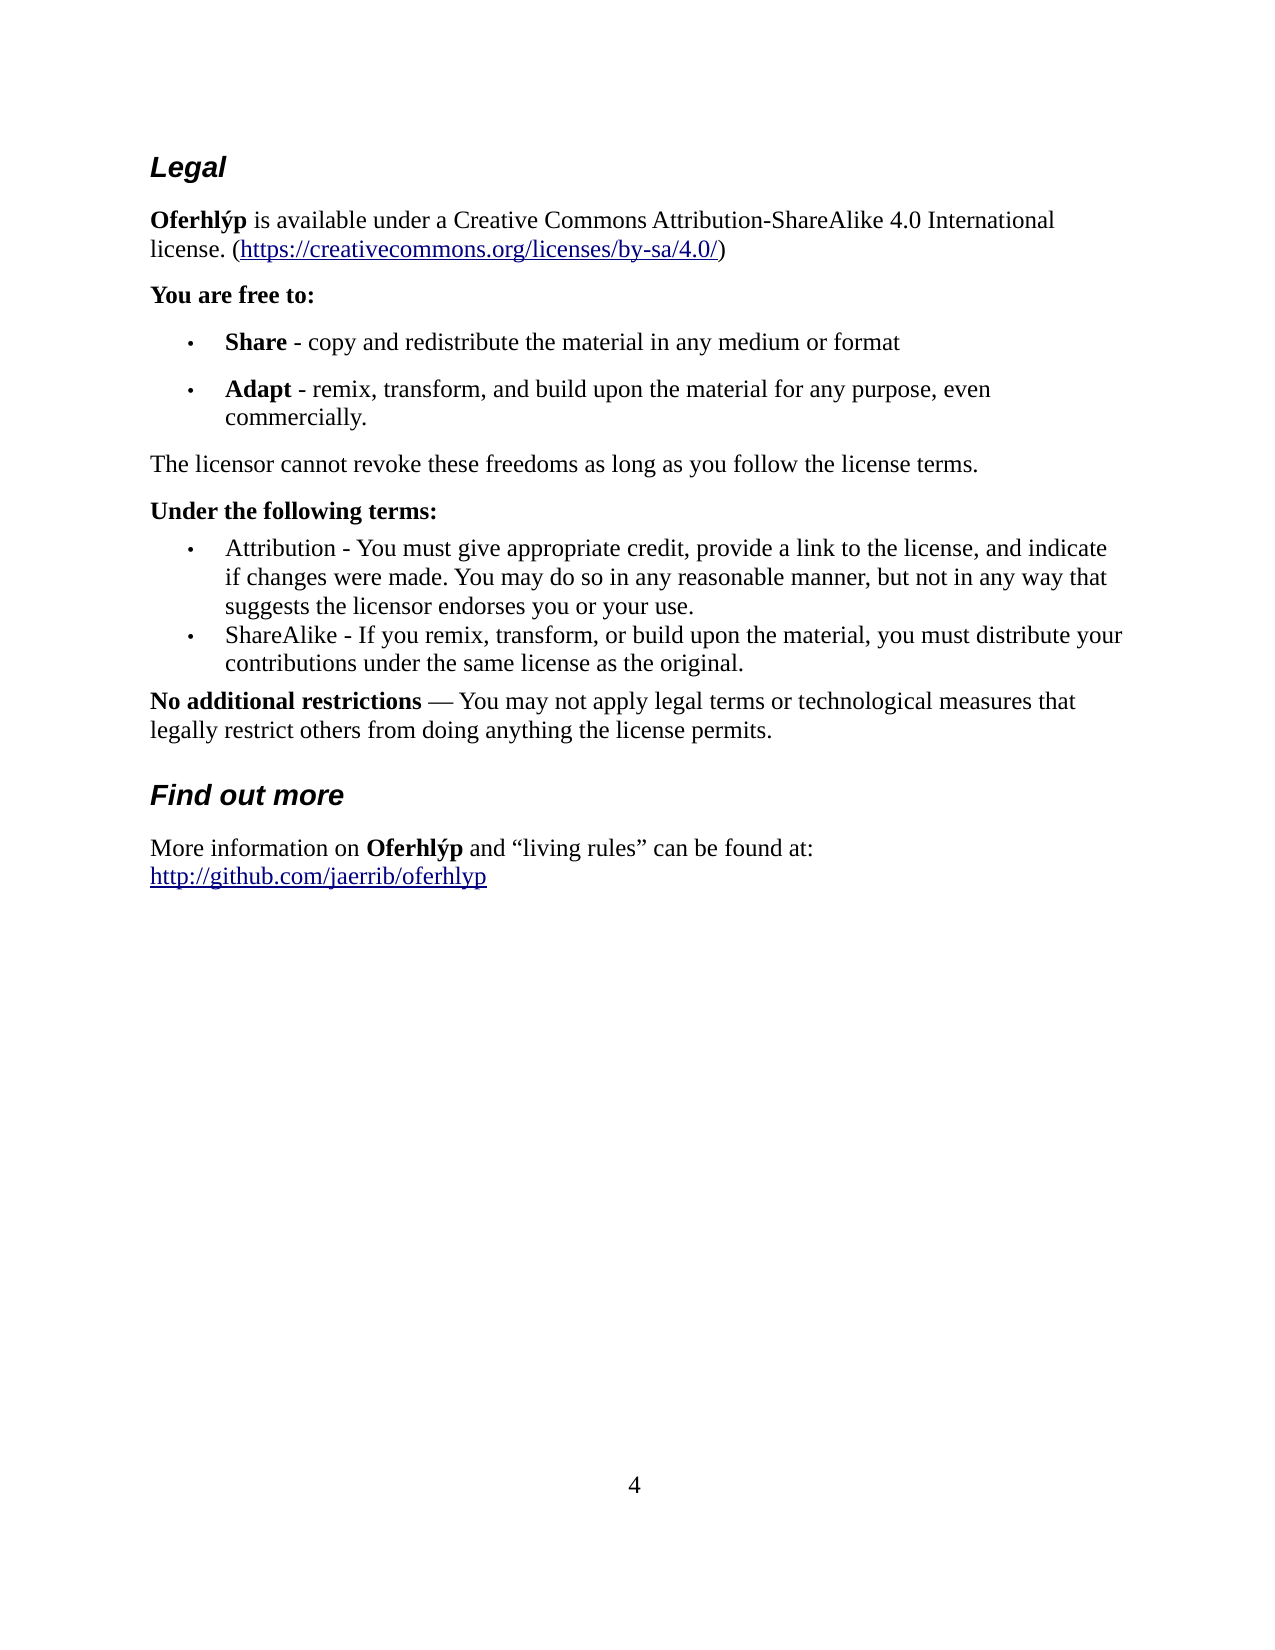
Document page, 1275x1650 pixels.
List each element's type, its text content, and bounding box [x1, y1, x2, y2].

text More information on Oferhlýp and “living rules” can be found at: http://github.com/jaerrib/oferhlyp [150, 833, 1125, 890]
text The licensor cannot revoke these freedoms as long as you follow the license terms. [150, 449, 1125, 478]
subtitle Find out more [150, 778, 1125, 811]
list Share - copy and redistribute the material in any medium or format [187, 327, 1125, 356]
list Adapt - remix, transform, and build upon the material for any purpose, even commercially. [187, 374, 1125, 431]
text You are free to: [150, 280, 1125, 309]
list ShareAlike - If you remix, transform, or build upon the material, you must distribute your contributions under the same license as the original. [187, 620, 1125, 677]
text No additional restrictions — You may not apply legal terms or technological measures that legally restrict others from doing anything the license permits. [150, 686, 1125, 744]
list Attribution - You must give appropriate credit, provide a link to the license, and indicate if changes were made. You may do so in any reasonable manner, but not in any way that suggests the licensor endorses you or your use. [187, 533, 1125, 620]
subtitle Legal [150, 150, 1125, 183]
text Oferhlýp is available under a Creative Commons Attribution-ShareAlike 4.0 International license. (https://creativecommons.org/licenses/by-sa/4.0/) [150, 205, 1125, 262]
text Under the following terms: [150, 496, 1125, 524]
